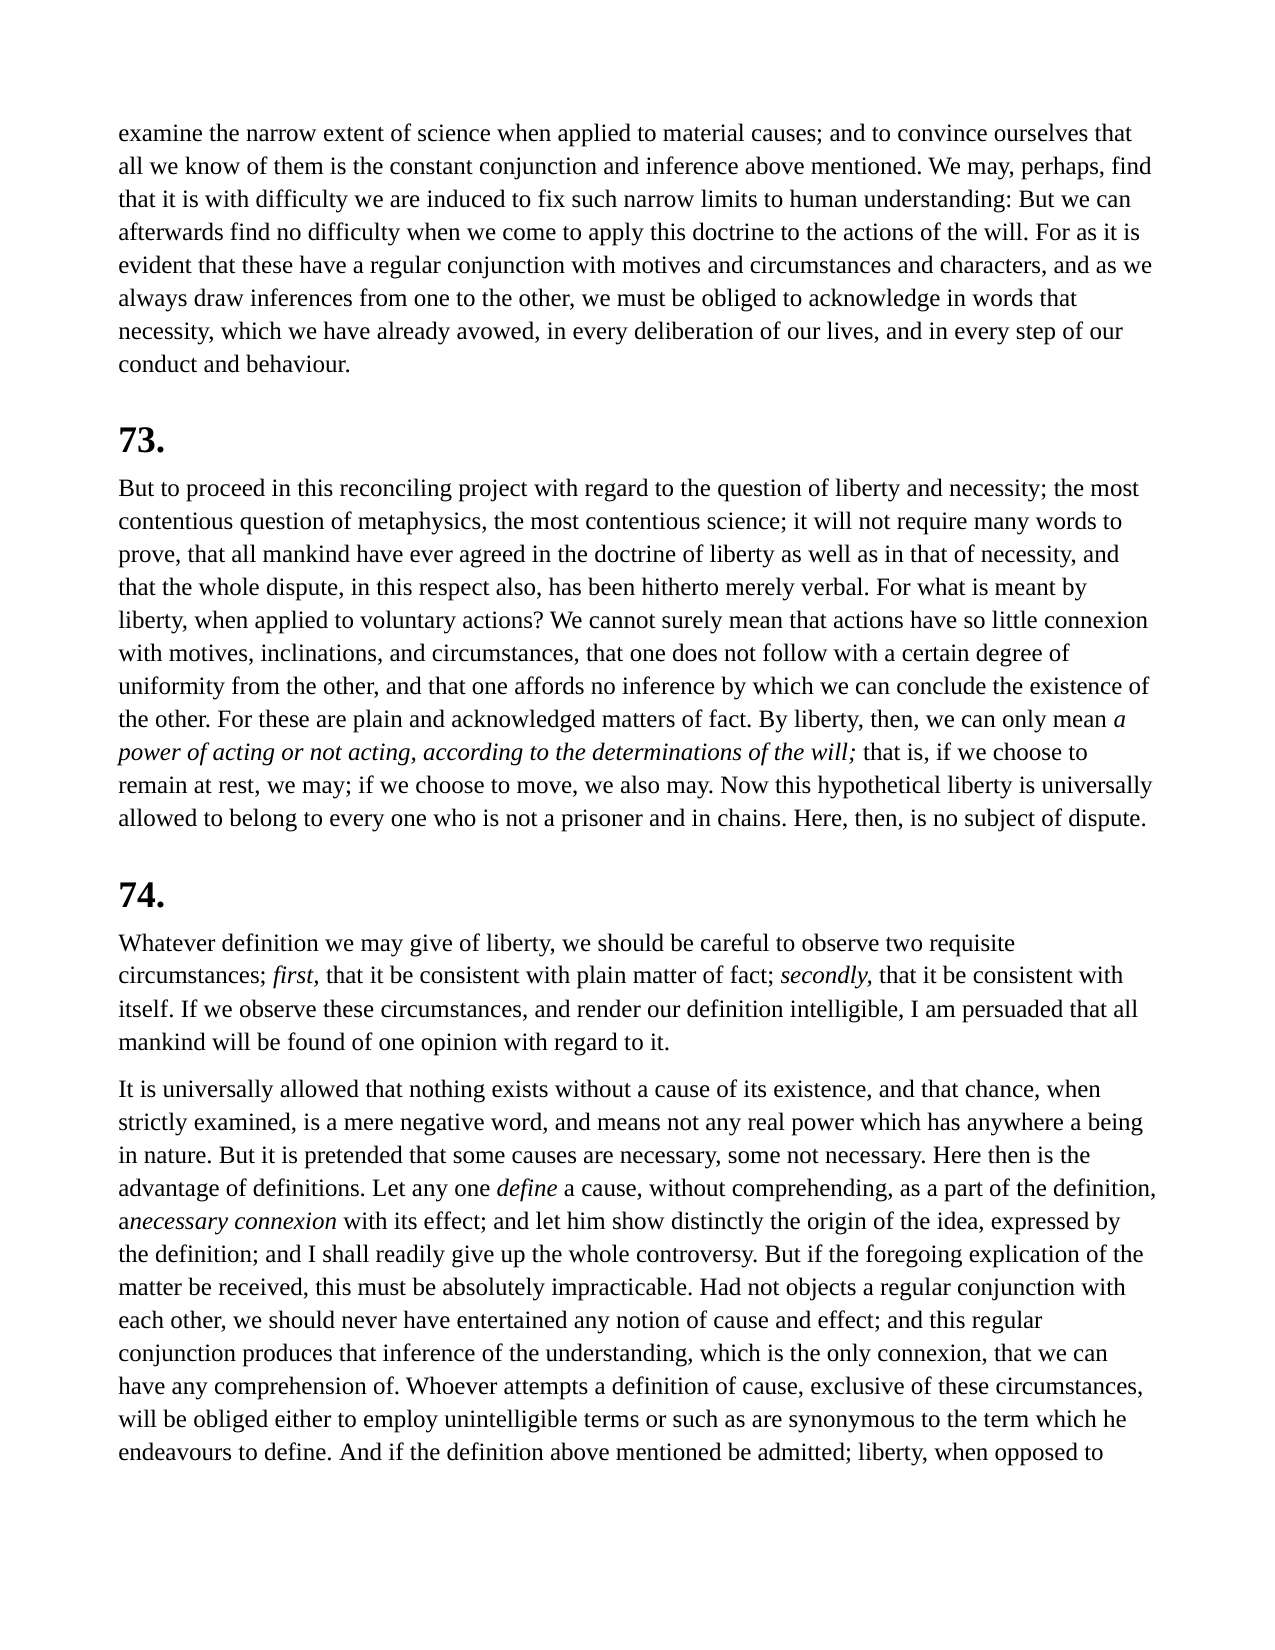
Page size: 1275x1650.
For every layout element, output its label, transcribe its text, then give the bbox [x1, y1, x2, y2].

text It is universally allowed that nothing exists without a cause of its existence, and that chance, when strictly examined, is a mere negative word, and means not any real power which has anywhere a being in nature. But it is pretended that some causes are necessary, some not necessary. Here then is the advantage of definitions. Let any one define a cause, without comprehending, as a part of the definition, anecessary connexion with its effect; and let him show distinctly the origin of the idea, expressed by the definition; and I shall readily give up the whole controversy. But if the foregoing explication of the matter be received, this must be absolutely impracticable. Had not objects a regular conjunction with each other, we should never have entertained any notion of cause and effect; and this regular conjunction produces that inference of the understanding, which is the only connexion, that we can have any comprehension of. Whoever attempts a definition of cause, exclusive of these circumstances, will be obliged either to employ unintelligible terms or such as are synonymous to the term which he endeavours to define. And if the definition above mentioned be admitted; liberty, when opposed to [118, 1074, 1157, 1466]
text But to proceed in this reconciling project with regard to the question of liberty and necessity; the most contentious question of metaphysics, the most contentious science; it will not require many words to prove, that all mankind have ever agreed in the doctrine of liberty as well as in that of necessity, and that the whole dispute, in this respect also, has been hitherto merely verbal. For what is meant by liberty, when applied to voluntary actions? We cannot surely mean that actions have so little connexion with motives, inclinations, and circumstances, that one does not follow with a certain degree of uniformity from the other, and that one affords no inference by which we can conclude the existence of the other. For these are plain and acknowledged matters of fact. By liberty, then, we can only mean a power of acting or not acting, according to the determinations of the will; that is, if we choose to remain at rest, we may; if we choose to move, we also may. Now this hypothetical liberty is universally allowed to belong to every one who is not a prisoner and in chains. Here, then, is no subject of dispute. [118, 473, 1157, 832]
text examine the narrow extent of science when applied to material causes; and to convince ourselves that all we know of them is the constant conjunction and inference above mentioned. We may, perhaps, find that it is with difficulty we are induced to fix such narrow limits to human understanding: But we can afterwards find no difficulty when we come to apply this doctrine to the actions of the will. For as it is evident that these have a regular conjunction with motives and circumstances and characters, and as we always draw inferences from one to the other, we must be obliged to acknowledge in words that necessity, which we have already avowed, in every deliberation of our lives, and in every step of our conduct and behaviour. [118, 118, 1157, 378]
subtitle 73. [118, 418, 1157, 461]
text Whatever definition we may give of liberty, we should be careful to observe two requisite circumstances; first, that it be consistent with plain matter of fact; secondly, that it be consistent with itself. If we observe these circumstances, and render our definition intelligible, I am persuaded that all mankind will be found of one opinion with regard to it. [118, 928, 1157, 1055]
subtitle 74. [118, 872, 1157, 915]
